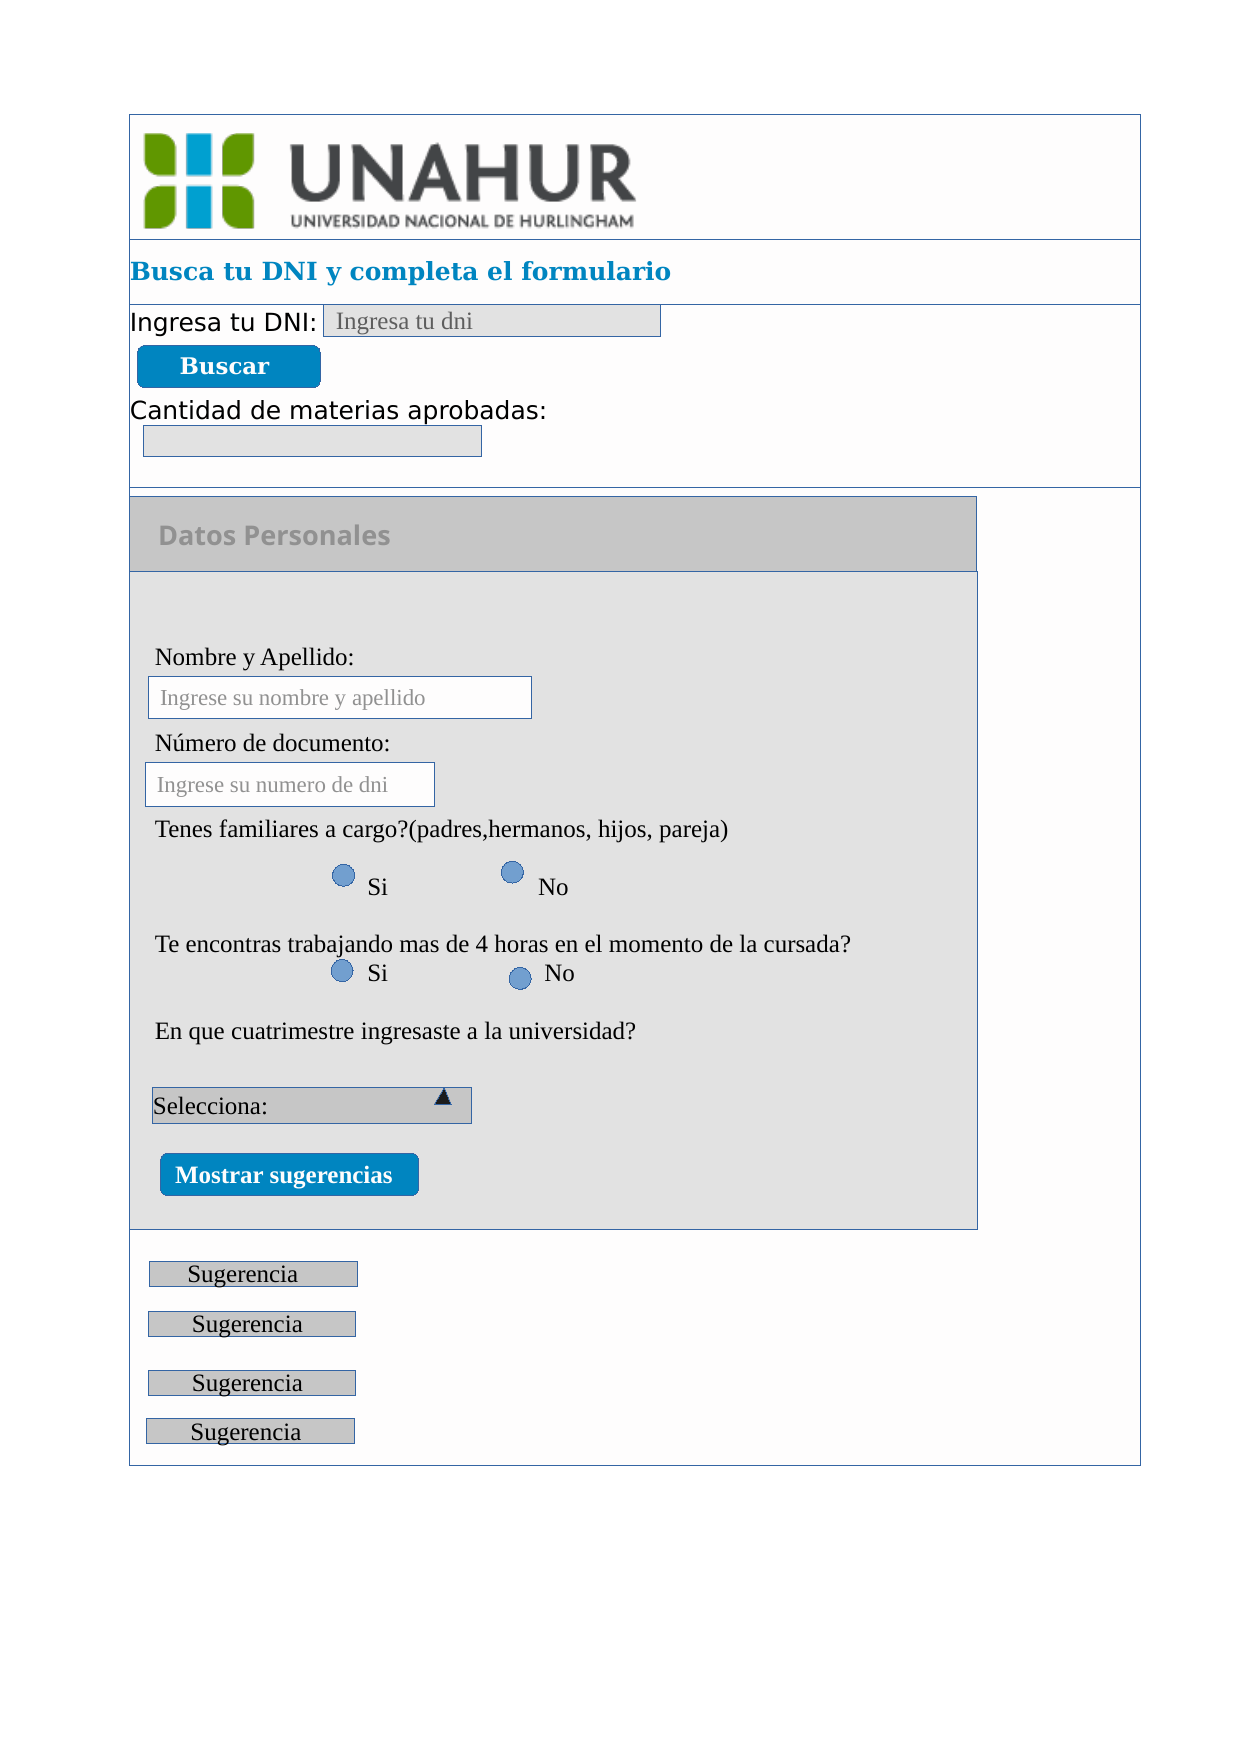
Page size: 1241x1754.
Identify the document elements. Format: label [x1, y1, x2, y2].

picture [142, 133, 637, 232]
